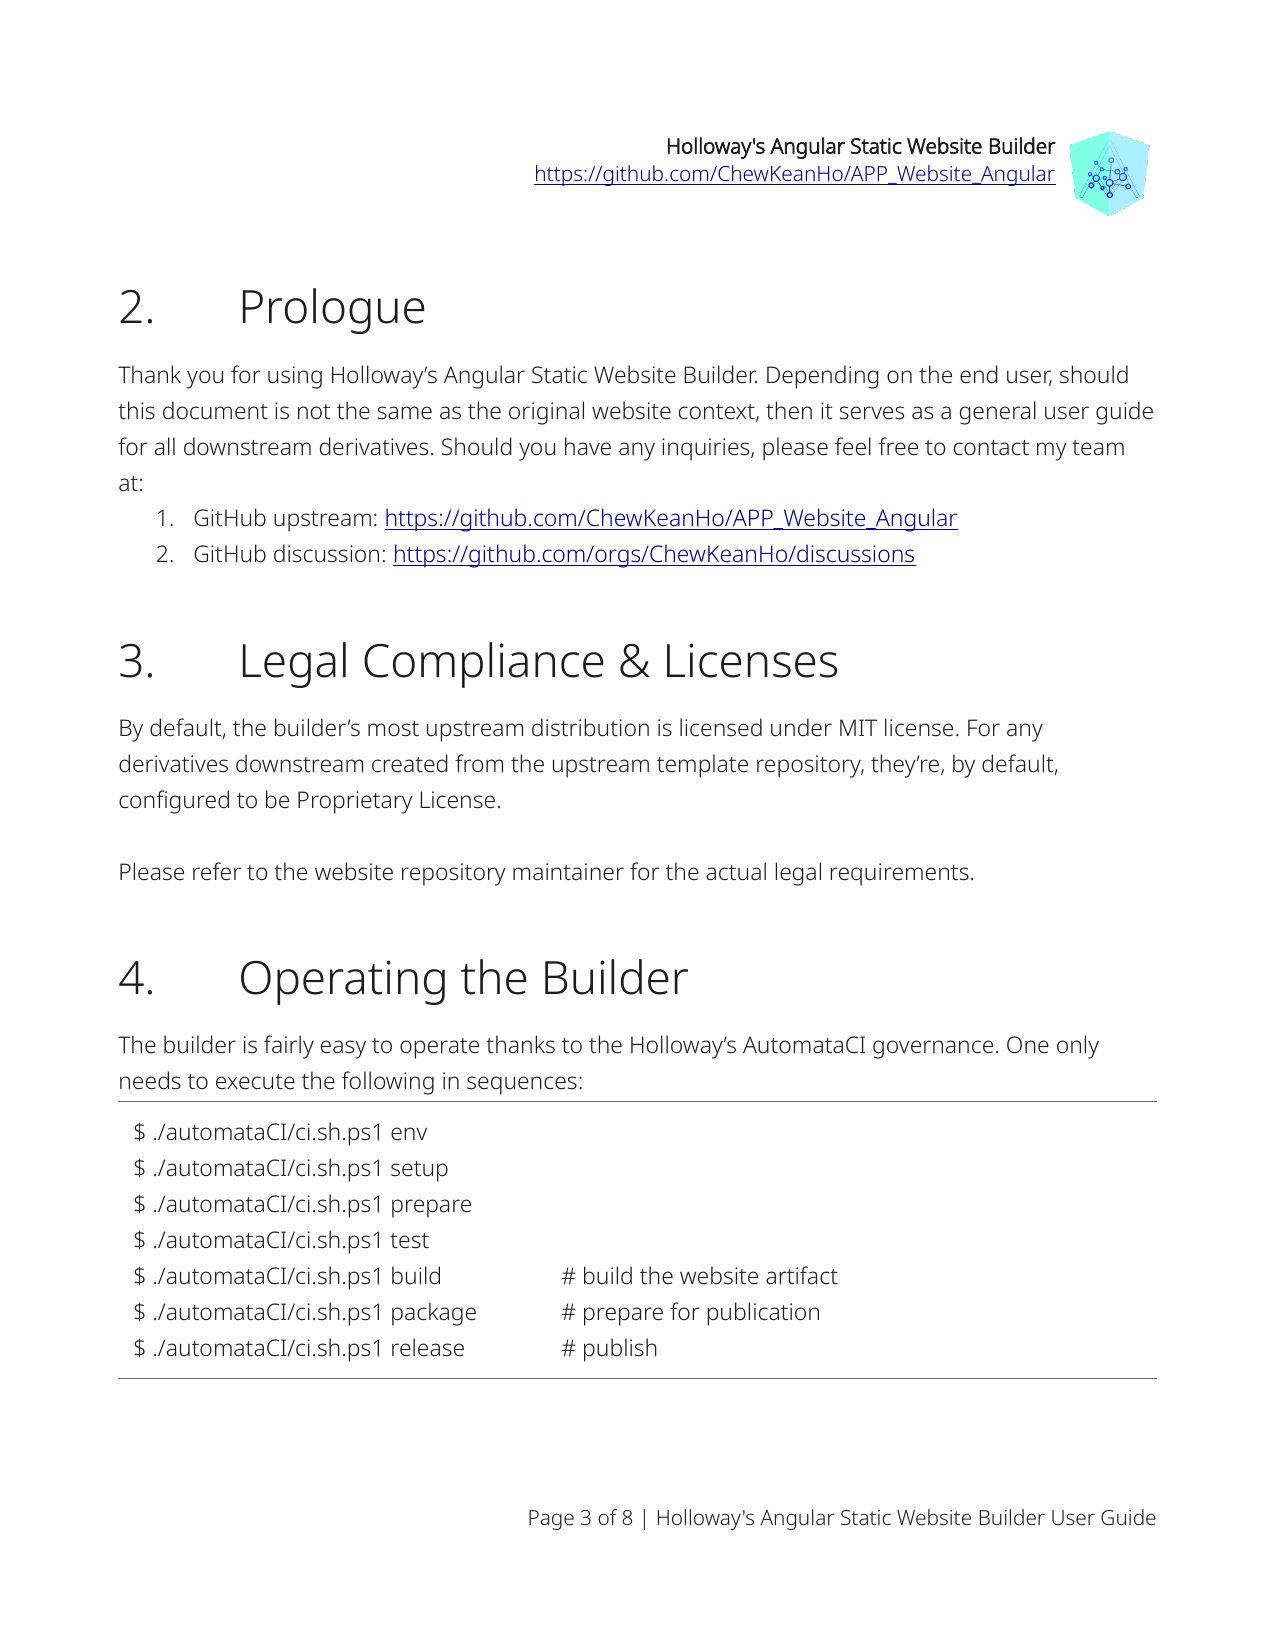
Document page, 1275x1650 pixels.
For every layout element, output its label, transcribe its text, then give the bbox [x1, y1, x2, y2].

text Please refer to the website repository maintainer for the actual legal requirements. [118, 856, 1157, 887]
subtitle Prologue [118, 275, 1157, 337]
text $ ./automataCI/ci.sh.ps1 build # build the website artifact [118, 1245, 1157, 1281]
text $ ./automataCI/ci.sh.ps1 package # prepare for publication [118, 1281, 1157, 1317]
text $ ./automataCI/ci.sh.ps1 setup [118, 1137, 1157, 1173]
text $ ./automataCI/ci.sh.ps1 release # publish [118, 1317, 1157, 1378]
text $ ./automataCI/ci.sh.ps1 test [118, 1209, 1157, 1245]
list GitHub discussion: https://github.com/orgs/ChewKeanHo/discussions [156, 538, 1157, 569]
text The builder is fairly easy to operate thanks to the Holloway’s AutomataCI governance. One only needs to execute the following in sequences: [118, 1029, 1157, 1096]
text Thank you for using Holloway’s Angular Static Website Builder. Depending on the end user, should this document is not the same as the original website context, then it serves as a general user guide for all downstream derivatives. Should you have any inquiries, please feel free to contact my team at: [118, 359, 1157, 498]
text $ ./automataCI/ci.sh.ps1 prepare [118, 1173, 1157, 1209]
text By default, the builder’s most upstream distribution is licensed under MIT license. For any derivatives downstream created from the upstream template repository, they’re, by default, configured to be Proprietary License. [118, 712, 1157, 815]
text $ ./automataCI/ci.sh.ps1 env [118, 1102, 1157, 1137]
list GitHub upstream: https://github.com/ChewKeanHo/APP_Website_Angular [156, 502, 1157, 534]
subtitle Operating the Builder [118, 946, 1157, 1008]
picture [1066, 131, 1152, 216]
subtitle Legal Compliance & Licenses [118, 628, 1157, 691]
